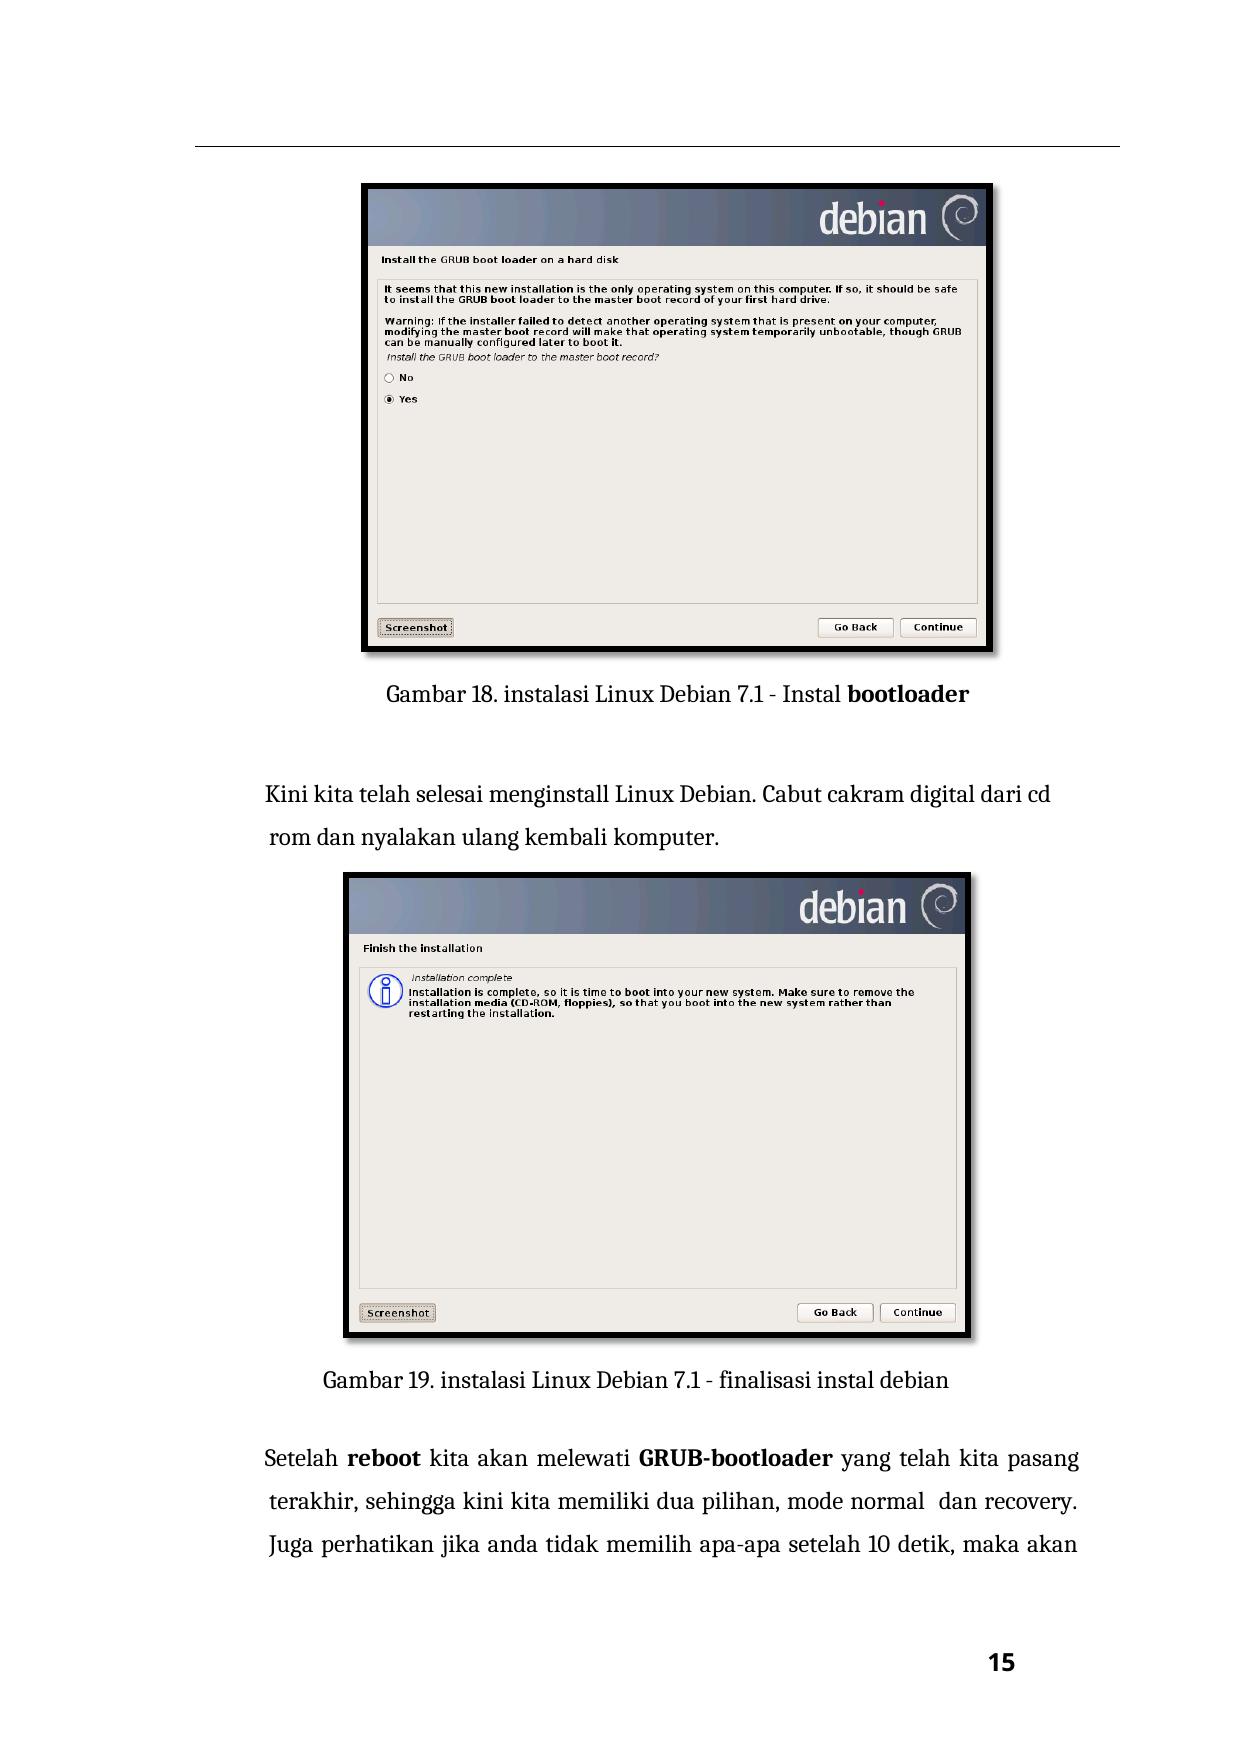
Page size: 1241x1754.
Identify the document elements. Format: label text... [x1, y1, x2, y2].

list Kini kita telah selesai menginstall Linux Debian. Cabut cakram digital dari cd rom dan nyalakan ulang kembali komputer. [264, 779, 1097, 851]
picture [338, 867, 984, 1351]
text Gambar 18. instalasi Linux Debian 7.1 - Instal bootloader [268, 680, 1087, 709]
picture [357, 178, 1006, 665]
text Gambar 19. instalasi Linux Debian 7.1 - finalisasi instal debian [268, 1366, 1087, 1394]
list Setelah reboot kita akan melewati GRUB-bootloader yang telah kita pasang terakhir, sehingga kini kita memiliki dua pilihan, mode normal dan recovery. Juga perhatikan jika anda tidak memilih apa-apa setelah 10 detik, maka akan [264, 1444, 1079, 1559]
